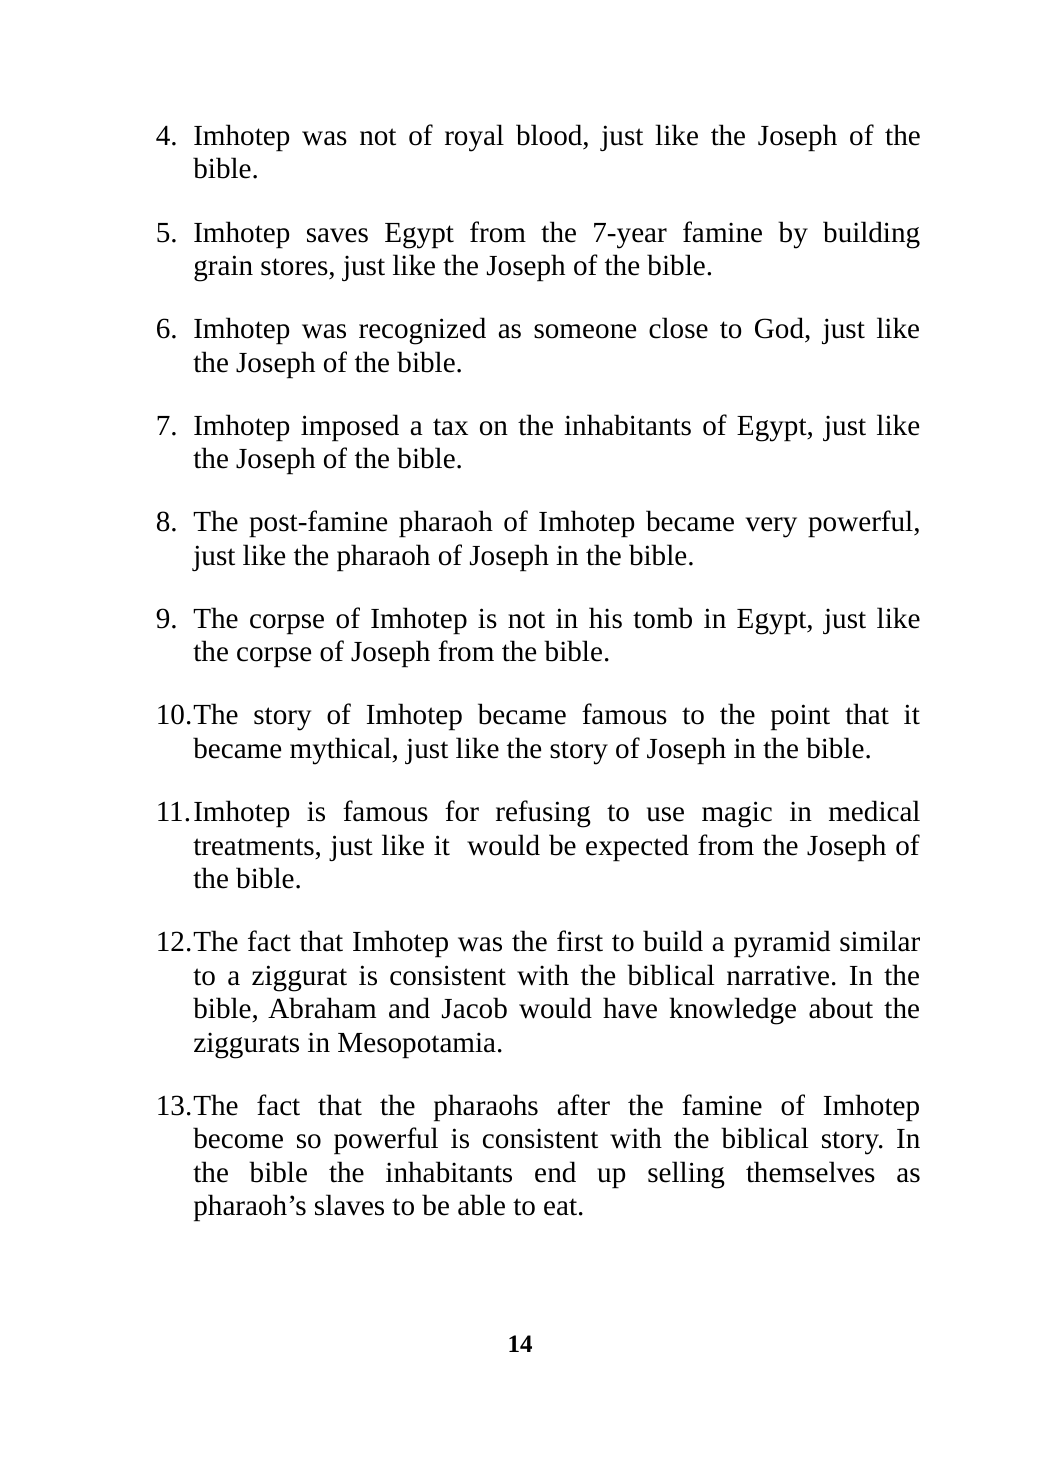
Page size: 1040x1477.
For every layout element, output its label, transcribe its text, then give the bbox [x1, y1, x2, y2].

list Imhotep imposed a tax on the inhabitants of Egypt, just like the Joseph of the bible. [156, 408, 921, 475]
list Imhotep saves Egypt from the 7-year famine by building grain stores, just like the Joseph of the bible. [156, 215, 921, 282]
list Imhotep is famous for refusing to use magic in medical treatments, just like it would be expected from the Joseph of the bible. [156, 794, 921, 895]
list Imhotep was not of royal blood, just like the Joseph of the bible. [156, 118, 921, 185]
list Imhotep was recognized as someone close to God, just like the Joseph of the bible. [156, 311, 921, 378]
list The story of Imhotep became famous to the point that it became mythical, just like the story of Joseph in the bible. [156, 697, 921, 764]
list The fact that the pharaohs after the famine of Imhotep become so powerful is consistent with the biblical story. In the bible the inhabitants end up selling themselves as pharaoh’s slaves to be able to eat. [156, 1088, 921, 1222]
list The post-famine pharaoh of Imhotep became very powerful, just like the pharaoh of Joseph in the bible. [156, 504, 921, 571]
list The fact that Imhotep was the first to build a pyramid similar to a ziggurat is consistent with the biblical narrative. In the bible, Abraham and Jacob would have knowledge about the ziggurats in Mesopotamia. [156, 924, 921, 1058]
list The corpse of Imhotep is not in his tomb in Egypt, just like the corpse of Joseph from the bible. [156, 601, 921, 668]
